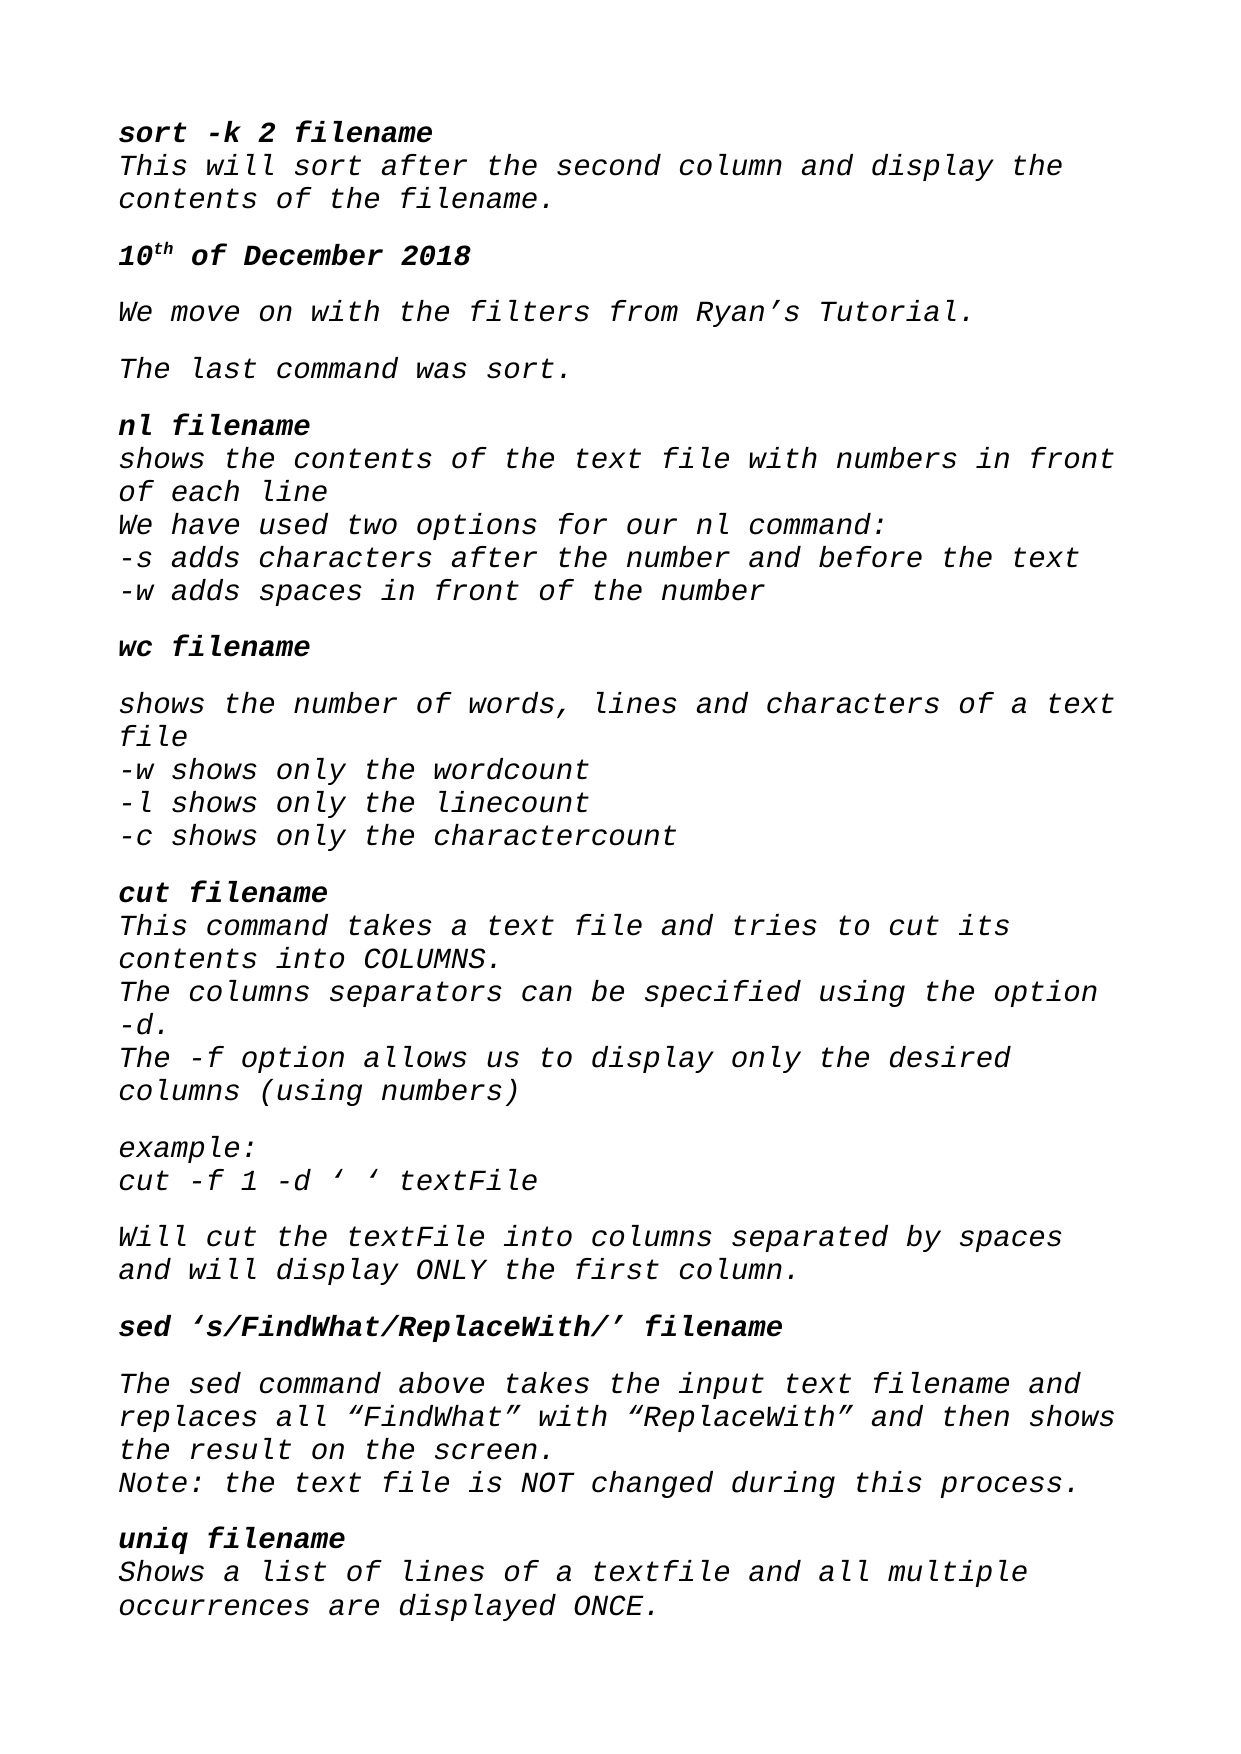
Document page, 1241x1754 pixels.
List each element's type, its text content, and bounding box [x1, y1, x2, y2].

text -l shows only the linecount [118, 788, 1122, 821]
text -c shows only the charactercount [118, 821, 1122, 854]
text wc filename [118, 633, 1122, 666]
text The columns separators can be specified using the option -d. [118, 977, 1122, 1043]
text The sed command above takes the input text filename and replaces all “FindWhat” with “ReplaceWith” and then shows the result on the screen. [118, 1369, 1122, 1468]
text sed ‘s/FindWhat/ReplaceWith/’ filename [118, 1312, 1122, 1345]
text -w shows only the wordcount [118, 755, 1122, 788]
text cut -f 1 -d ‘ ‘ textFile [118, 1166, 1122, 1199]
text cut filename [118, 878, 1122, 911]
text uniq filename [118, 1524, 1122, 1558]
text This will sort after the second column and display the contents of the filename. [118, 151, 1122, 217]
text sort -k 2 filename [118, 118, 1122, 151]
text shows the number of words, lines and characters of a text file [118, 689, 1122, 755]
text nl filename [118, 411, 1122, 444]
text We have used two options for our nl command: [118, 510, 1122, 543]
text The -f option allows us to display only the desired columns (using numbers) [118, 1043, 1122, 1109]
text We move on with the filters from Ryan’s Tutorial. [118, 297, 1122, 331]
text -s adds characters after the number and before the text [118, 543, 1122, 576]
text Will cut the textFile into columns separated by spaces and will display ONLY the first column. [118, 1222, 1122, 1288]
text 10th of December 2018 [118, 241, 1122, 274]
text The last command was sort. [118, 354, 1122, 387]
text -w adds spaces in front of the number [118, 576, 1122, 609]
text shows the contents of the text file with numbers in front of each line [118, 444, 1122, 510]
text This command takes a text file and tries to cut its contents into COLUMNS. [118, 911, 1122, 977]
text Note: the text file is NOT changed during this process. [118, 1468, 1122, 1501]
text Shows a list of lines of a textfile and all multiple occurrences are displayed ONCE. [118, 1558, 1122, 1624]
text example: [118, 1133, 1122, 1166]
